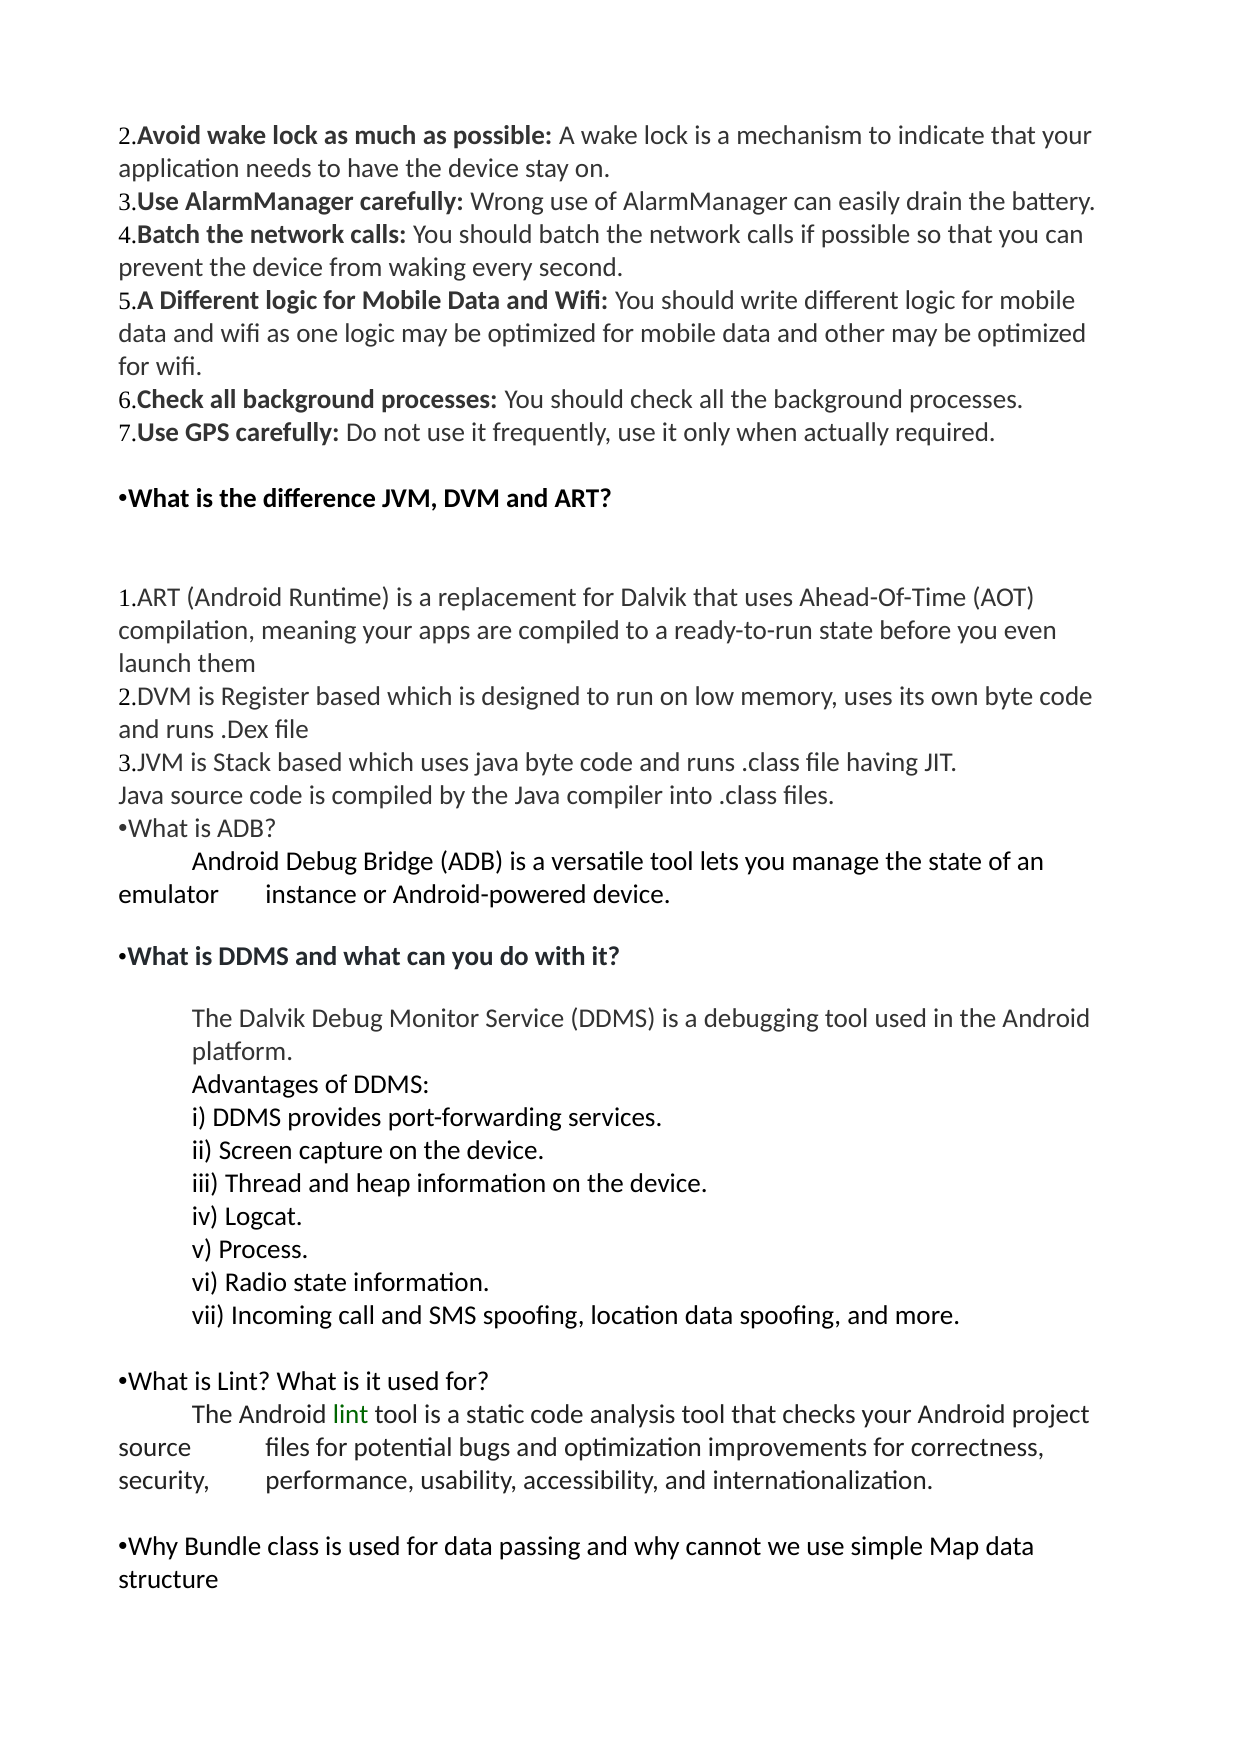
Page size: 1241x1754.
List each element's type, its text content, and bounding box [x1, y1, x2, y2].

text The Dalvik Debug Monitor Service (DDMS) is a debugging tool used in the Android platform. [118, 1001, 1122, 1067]
list ART (Android Runtime) is a replacement for Dalvik that uses Ahead-Of-Time (AOT) compilation, meaning your apps are compiled to a ready-to-run state before you even launch them [118, 580, 1122, 679]
text Android Debug Bridge (ADB) is a versatile tool lets you manage the state of an emulator instance or Android-powered device. [118, 844, 1122, 911]
list What is Lint? What is it used for? [118, 1364, 1122, 1397]
list What is ADB? [118, 812, 1122, 844]
list Check all background processes: You should check all the background processes. [118, 382, 1122, 415]
list Use AlarmManager carefully: Wrong use of AlarmManager can easily drain the battery. [118, 184, 1122, 217]
text The Android lint tool is a static code analysis tool that checks your Android project source files for potential bugs and optimization improvements for correctness, security, performance, usability, accessibility, and internationalization. [118, 1397, 1122, 1496]
text i) DDMS provides port-forwarding services. ii) Screen capture on the device. iii) Thread and heap information on the device. iv) Logcat. v) Process. vi) Radio state information. vii) Incoming call and SMS spoofing, location data spoofing, and more. [118, 1100, 1122, 1331]
list Avoid wake lock as much as possible: A wake lock is a mechanism to indicate that your application needs to have the device stay on. [118, 118, 1122, 184]
list What is the difference JVM, DVM and ART? [118, 481, 1122, 514]
list What is DDMS and what can you do with it? [118, 939, 1122, 972]
list Why Bundle class is used for data passing and why cannot we use simple Map data structure [118, 1529, 1122, 1596]
list A Different logic for Mobile Data and Wifi: You should write different logic for mobile data and wifi as one logic may be optimized for mobile data and other may be optimized for wifi. [118, 283, 1122, 382]
text Advantages of DDMS: [118, 1067, 1122, 1100]
list JVM is Stack based which uses java byte code and runs .class file having JIT. Java source code is compiled by the Java compiler into .class files. [118, 746, 1122, 812]
list Batch the network calls: You should batch the network calls if possible so that you can prevent the device from waking every second. [118, 217, 1122, 283]
list DVM is Register based which is designed to run on low memory, uses its own byte code and runs .Dex file [118, 679, 1122, 746]
list Use GPS carefully: Do not use it frequently, use it only when actually required. [118, 415, 1122, 448]
